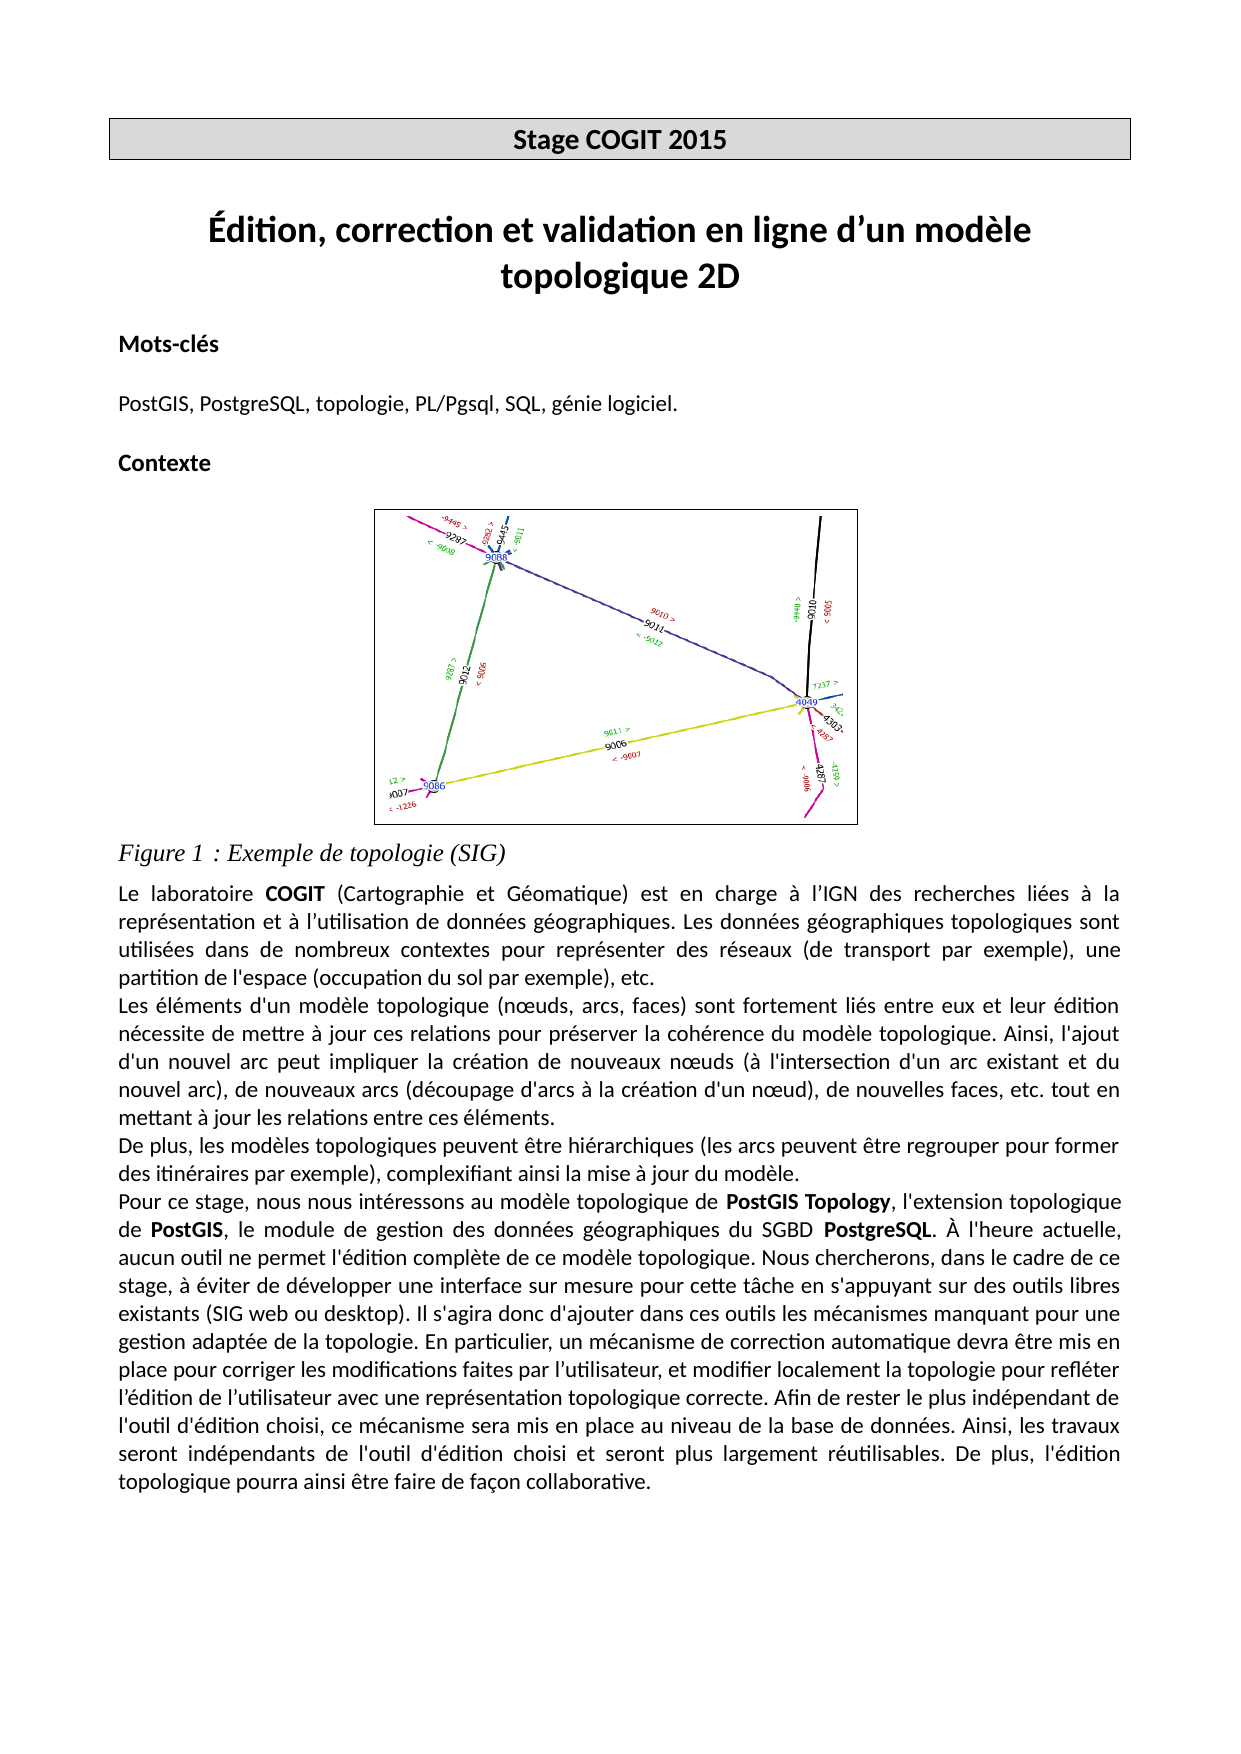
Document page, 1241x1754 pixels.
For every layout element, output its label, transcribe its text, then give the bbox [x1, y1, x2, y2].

table_header [375, 510, 857, 824]
text PostGIS, PostgreSQL, topologie, PL/Pgsql, SQL, génie logiciel. [118, 389, 1122, 417]
table_header [858, 509, 1125, 825]
text Les éléments d'un modèle topologique (nœuds, arcs, faces) sont fortement liés entre eux et leur édition nécessite de mettre à jour ces relations pour préserver la cohérence du modèle topologique. Ainsi, l'ajout d'un nouvel arc peut impliquer la création de nouveaux nœuds (à l'intersection d'un arc existant et du nouvel arc), de nouveaux arcs (découpage d'arcs à la création d'un nœud), de nouvelles faces, etc. tout en mettant à jour les relations entre ces éléments. [118, 991, 1122, 1131]
table_cell Figure 1 : Exemple de topologie (SIG) [107, 825, 1125, 879]
text De plus, les modèles topologiques peuvent être hiérarchiques (les arcs peuvent être regrouper pour former des itinéraires par exemple), complexifiant ainsi la mise à jour du modèle. [118, 1131, 1122, 1187]
text Contexte [118, 448, 1122, 478]
text Le laboratoire COGIT (Cartographie et Géomatique) est en charge à l’IGN des recherches liées à la représentation et à l’utilisation de données géographiques. Les données géographiques topologiques sont utilisées dans de nombreux contextes pour représenter des réseaux (de transport par exemple), une partition de l'espace (occupation du sol par exemple), etc. [118, 879, 1122, 991]
text Pour ce stage, nous nous intéressons au modèle topologique de PostGIS Topology, l'extension topologique de PostGIS, le module de gestion des données géographiques du SGBD PostgreSQL. À l'heure actuelle, aucun outil ne permet l'édition complète de ce modèle topologique. Nous chercherons, dans le cadre de ce stage, à éviter de développer une interface sur mesure pour cette tâche en s'appuyant sur des outils libres existants (SIG web ou desktop). Il s'agira donc d'ajouter dans ces outils les mécanismes manquant pour une gestion adaptée de la topologie. En particulier, un mécanisme de correction automatique devra être mis en place pour corriger les modifications faites par l’utilisateur, et modifier localement la topologie pour refléter l’édition de l’utilisateur avec une représentation topologique correcte. Afin de rester le plus indépendant de l'outil d'édition choisi, ce mécanisme sera mis en place au niveau de la base de données. Ainsi, les travaux seront indépendants de l'outil d'édition choisi et seront plus largement réutilisables. De plus, l'édition topologique pourra ainsi être faire de façon collaborative. [118, 1187, 1122, 1496]
text Stage COGIT 2015 [110, 119, 1130, 159]
text Mots-clés [118, 328, 1122, 358]
table_header [107, 509, 374, 825]
picture [389, 516, 843, 818]
text Édition, correction et validation en ligne d’un modèle topologique 2D [118, 206, 1122, 297]
